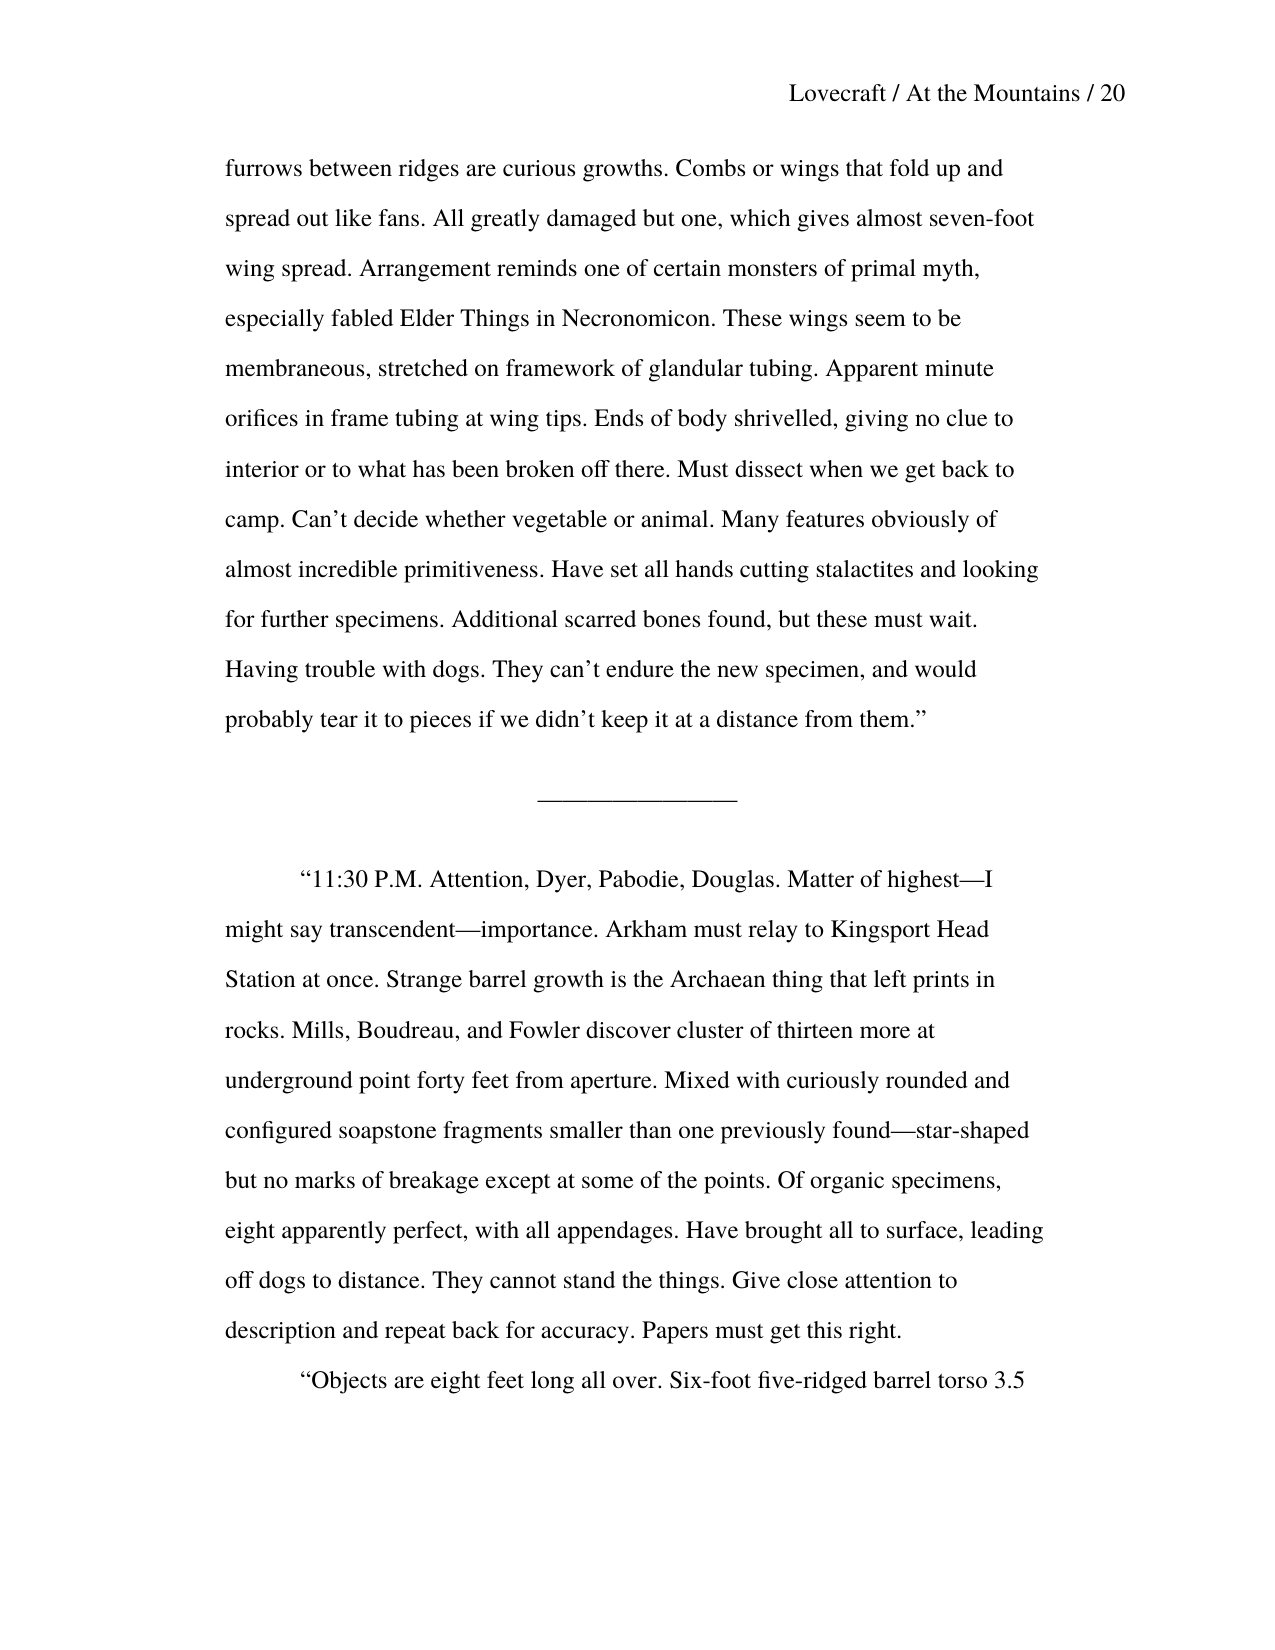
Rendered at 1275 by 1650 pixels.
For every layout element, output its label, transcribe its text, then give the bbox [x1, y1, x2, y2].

text “Objects are eight feet long all over. Six-foot five-ridged barrel torso 3.5 [225, 1362, 1050, 1396]
text ———————— [150, 781, 1125, 815]
text “11:30 P.M. Attention, Dyer, Pabodie, Douglas. Matter of highest—I might say transcendent—importance. Arkham must relay to Kingsport Head Station at once. Strange barrel growth is the Archaean thing that left prints in rocks. Mills, Boudreau, and Fowler discover cluster of thirteen more at underground point forty feet from aperture. Mixed with curiously rounded and configured soapstone fragments smaller than one previously found—star-shaped but no marks of breakage except at some of the points. Of organic specimens, eight apparently perfect, with all appendages. Have brought all to surface, leading off dogs to distance. They cannot stand the things. Give close attention to description and repeat back for accuracy. Papers must get this right. [225, 861, 1050, 1346]
text furrows between ridges are curious growths. Combs or wings that fold up and spread out like fans. All greatly damaged but one, which gives almost seven-foot wing spread. Arrangement reminds one of certain monsters of primal myth, especially fabled Elder Things in Necronomicon. These wings seem to be membraneous, stretched on framework of glandular tubing. Apparent minute orifices in frame tubing at wing tips. Ends of body shrivelled, giving no clue to interior or to what has been broken off there. Must dissect when we get back to camp. Can’t decide whether vegetable or animal. Many features obviously of almost incredible primitiveness. Have set all hands cutting stalactites and looking for further specimens. Additional scarred bones found, but these must wait. Having trouble with dogs. They can’t endure the new specimen, and would probably tear it to pieces if we didn’t keep it at a distance from them.” [225, 150, 1050, 734]
